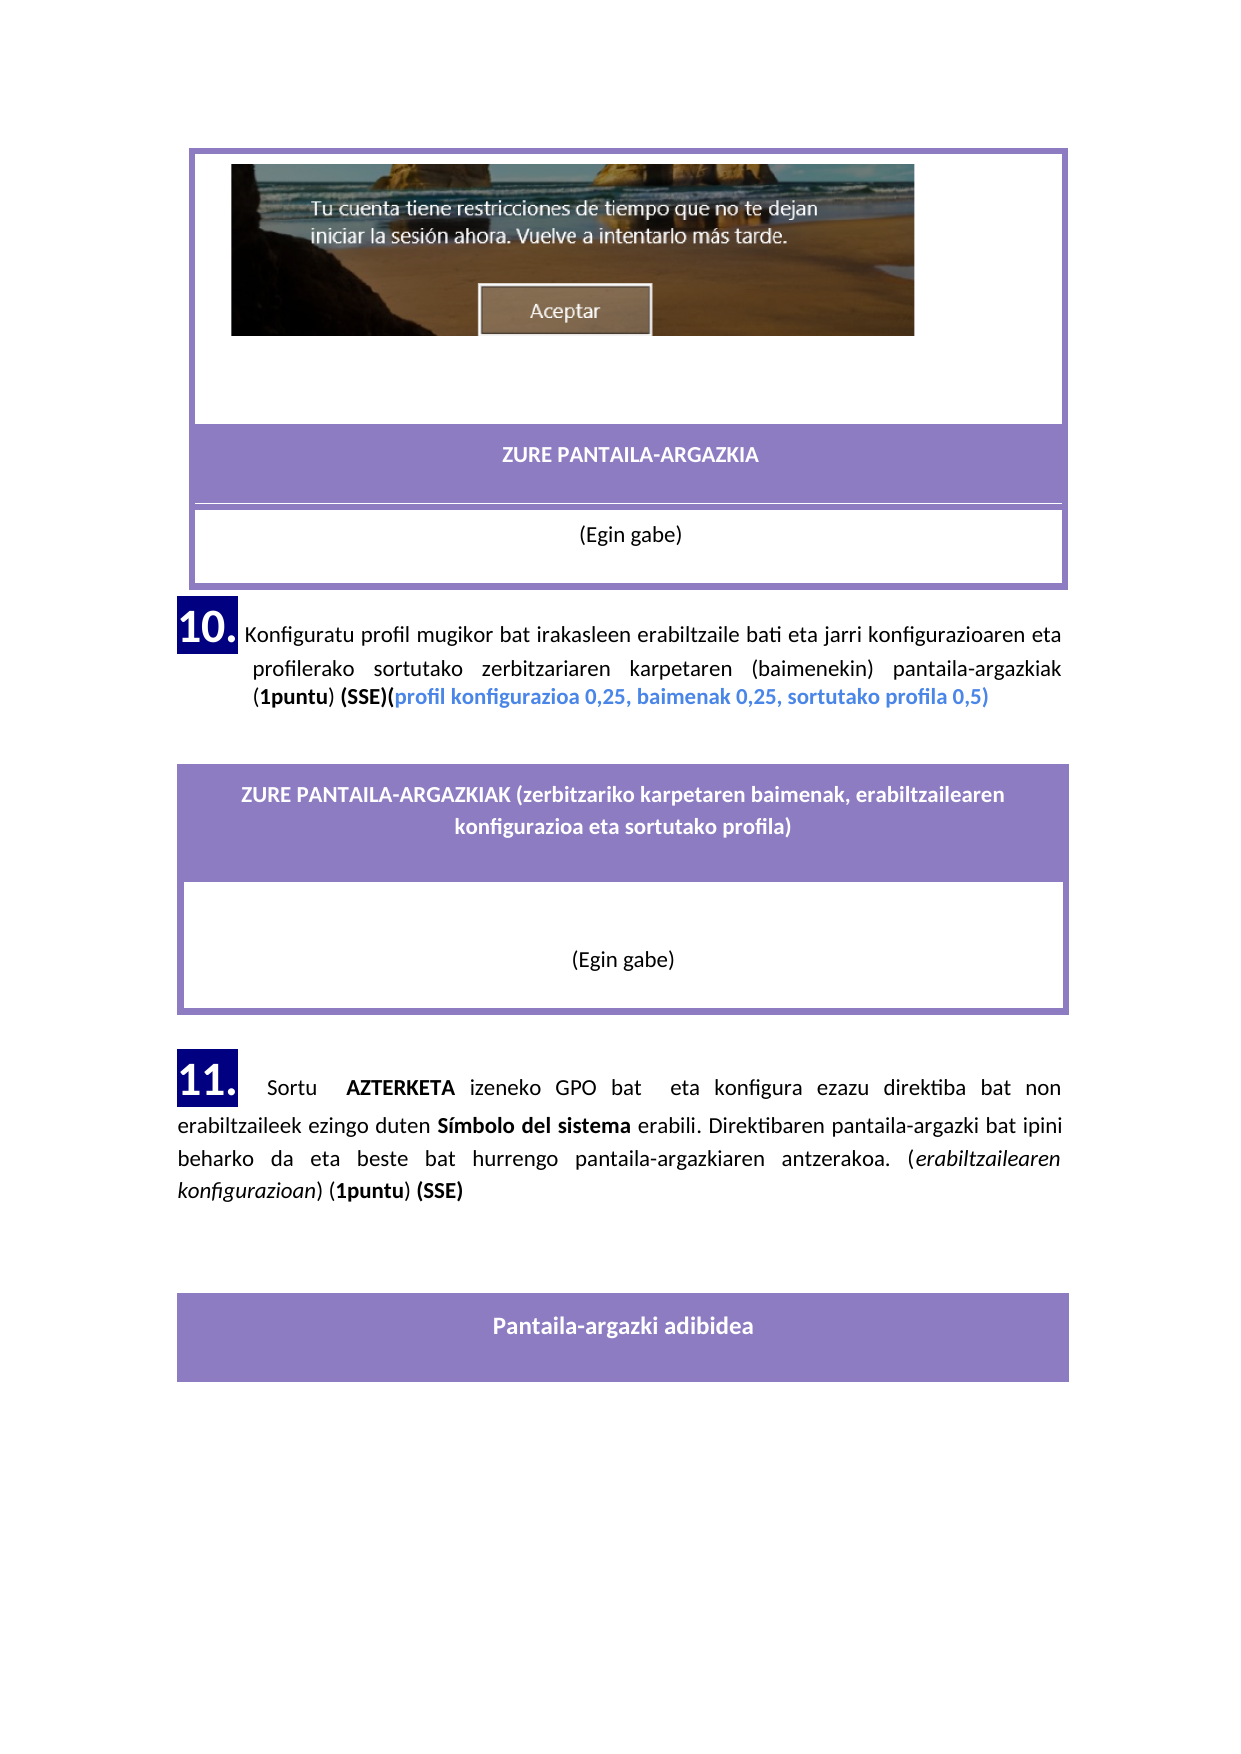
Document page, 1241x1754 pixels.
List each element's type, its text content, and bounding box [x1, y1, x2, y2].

text 11. Sortu AZTERKETA izeneko GPO bat eta konfigura ezazu direktiba bat non erabiltzaileek ezingo duten Símbolo del sistema erabili. Direktibaren pantaila-argazki bat ipini beharko da eta beste bat hurrengo pantaila-argazkiaren antzerakoa. (erabiltzailearen konfigurazioan) (1puntu) (SSE) [177, 1049, 1063, 1204]
table_cell [195, 154, 1062, 424]
table_header [1068, 148, 1196, 589]
text 10. Konfiguratu profil mugikor bat irakasleen erabiltzaile bati eta jarri konfigurazioaren eta profilerako sortutako zerbitzariaren karpetaren (baimenekin) pantaila-argazkiak (1puntu) (SSE)(profil konfigurazioa 0,25, baimenak 0,25, sortutako profila 0,5) [177, 596, 1063, 710]
table_header Pantaila-argazki adibidea [184, 1300, 1063, 1376]
table_cell (Egin gabe) [195, 510, 1062, 583]
table_cell (Egin gabe) [184, 882, 1063, 1008]
picture [231, 164, 915, 336]
table_header ZURE PANTAILA-ARGAZKIAK (zerbitzariko karpetaren baimenak, erabiltzailearen konfigurazioa eta sortutako profila) [184, 770, 1063, 875]
table_cell ZURE PANTAILA-ARGAZKIA [195, 430, 1062, 503]
